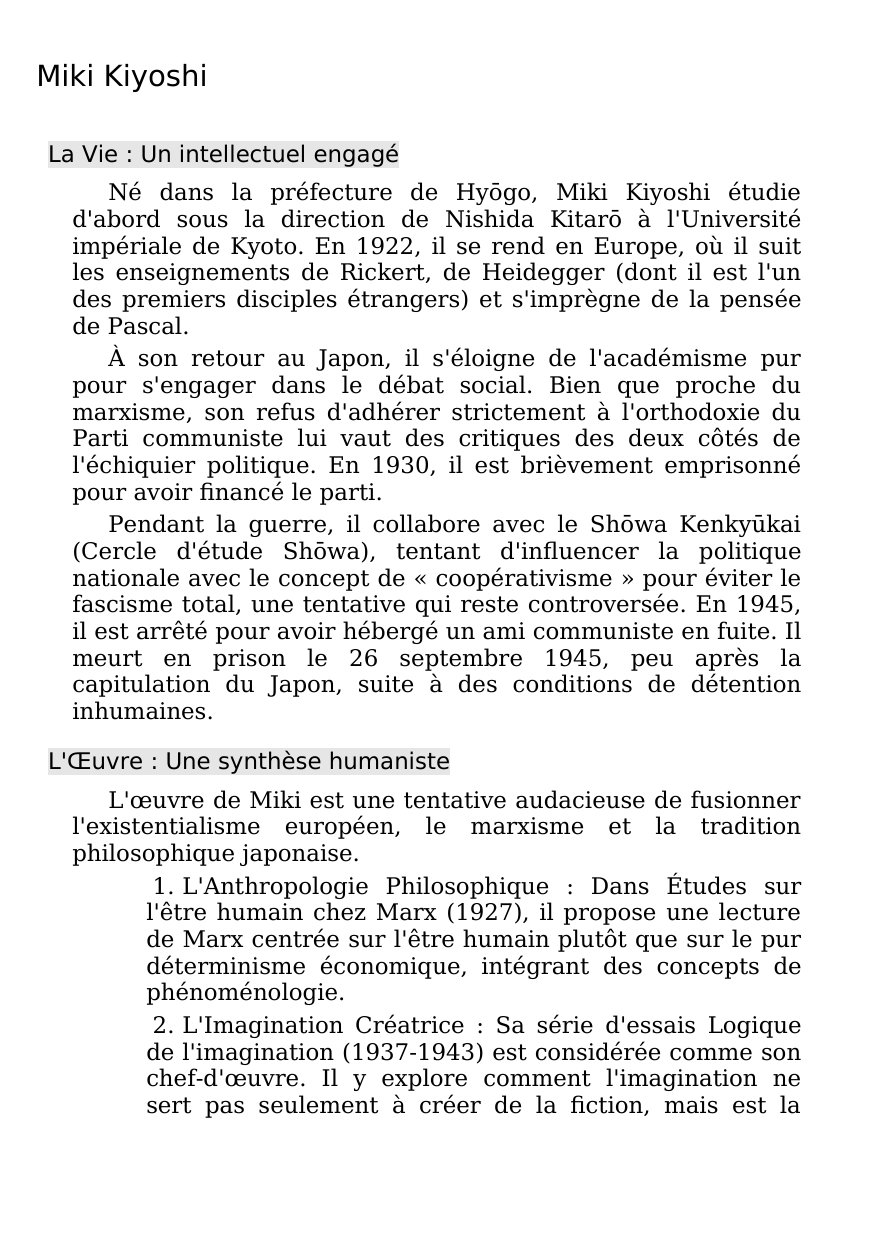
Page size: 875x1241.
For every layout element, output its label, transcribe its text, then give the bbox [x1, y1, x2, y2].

list L'Anthropologie Philosophique : Dans Études sur l'être humain chez Marx (1927), il propose une lecture de Marx centrée sur l'être humain plutôt que sur le pur déterminisme économique, intégrant des concepts de phénoménologie. [116, 873, 802, 1006]
text Né dans la préfecture de Hyōgo, Miki Kiyoshi étudie d'abord sous la direction de Nishida Kitarō à l'Université impériale de Kyoto. En 1922, il se rend en Europe, où il suit les enseignements de Rickert, de Heidegger (dont il est l'un des premiers disciples étrangers) et s'imprègne de la pensée de Pascal. [72, 179, 802, 339]
subtitle Miki Kiyoshi [36, 60, 838, 94]
text À son retour au Japon, il s'éloigne de l'académisme pur pour s'engager dans le débat social. Bien que proche du marxisme, son refus d'adhérer strictement à l'orthodoxie du Parti communiste lui vaut des critiques des deux côtés de l'échiquier politique. En 1930, il est brièvement emprisonné pour avoir financé le parti. [72, 345, 802, 505]
text Pendant la guerre, il collabore avec le Shōwa Kenkyūkai (Cercle d'étude Shōwa), tentant d'influencer la politique nationale avec le concept de « coopérativisme » pour éviter le fascisme total, une tentative qui reste controversée. En 1945, il est arrêté pour avoir hébergé un ami communiste en fuite. Il meurt en prison le 26 septembre 1945, peu après la capitulation du Japon, suite à des conditions de détention inhumaines. [72, 511, 802, 725]
subtitle La Vie : Un intellectuel engagé [399, 141, 838, 168]
subtitle L'Œuvre : Une synthèse humaniste [450, 748, 838, 775]
text L'œuvre de Miki est une tentative audacieuse de fusionner l'existentialisme européen, le marxisme et la tradition philosophique japonaise. [72, 787, 802, 867]
list L'Imagination Créatrice : Sa série d'essais Logique de l'imagination (1937-1943) est considérée comme son chef-d'œuvre. Il y explore comment l'imagination ne sert pas seulement à créer de la fiction, mais est la [116, 1012, 802, 1119]
